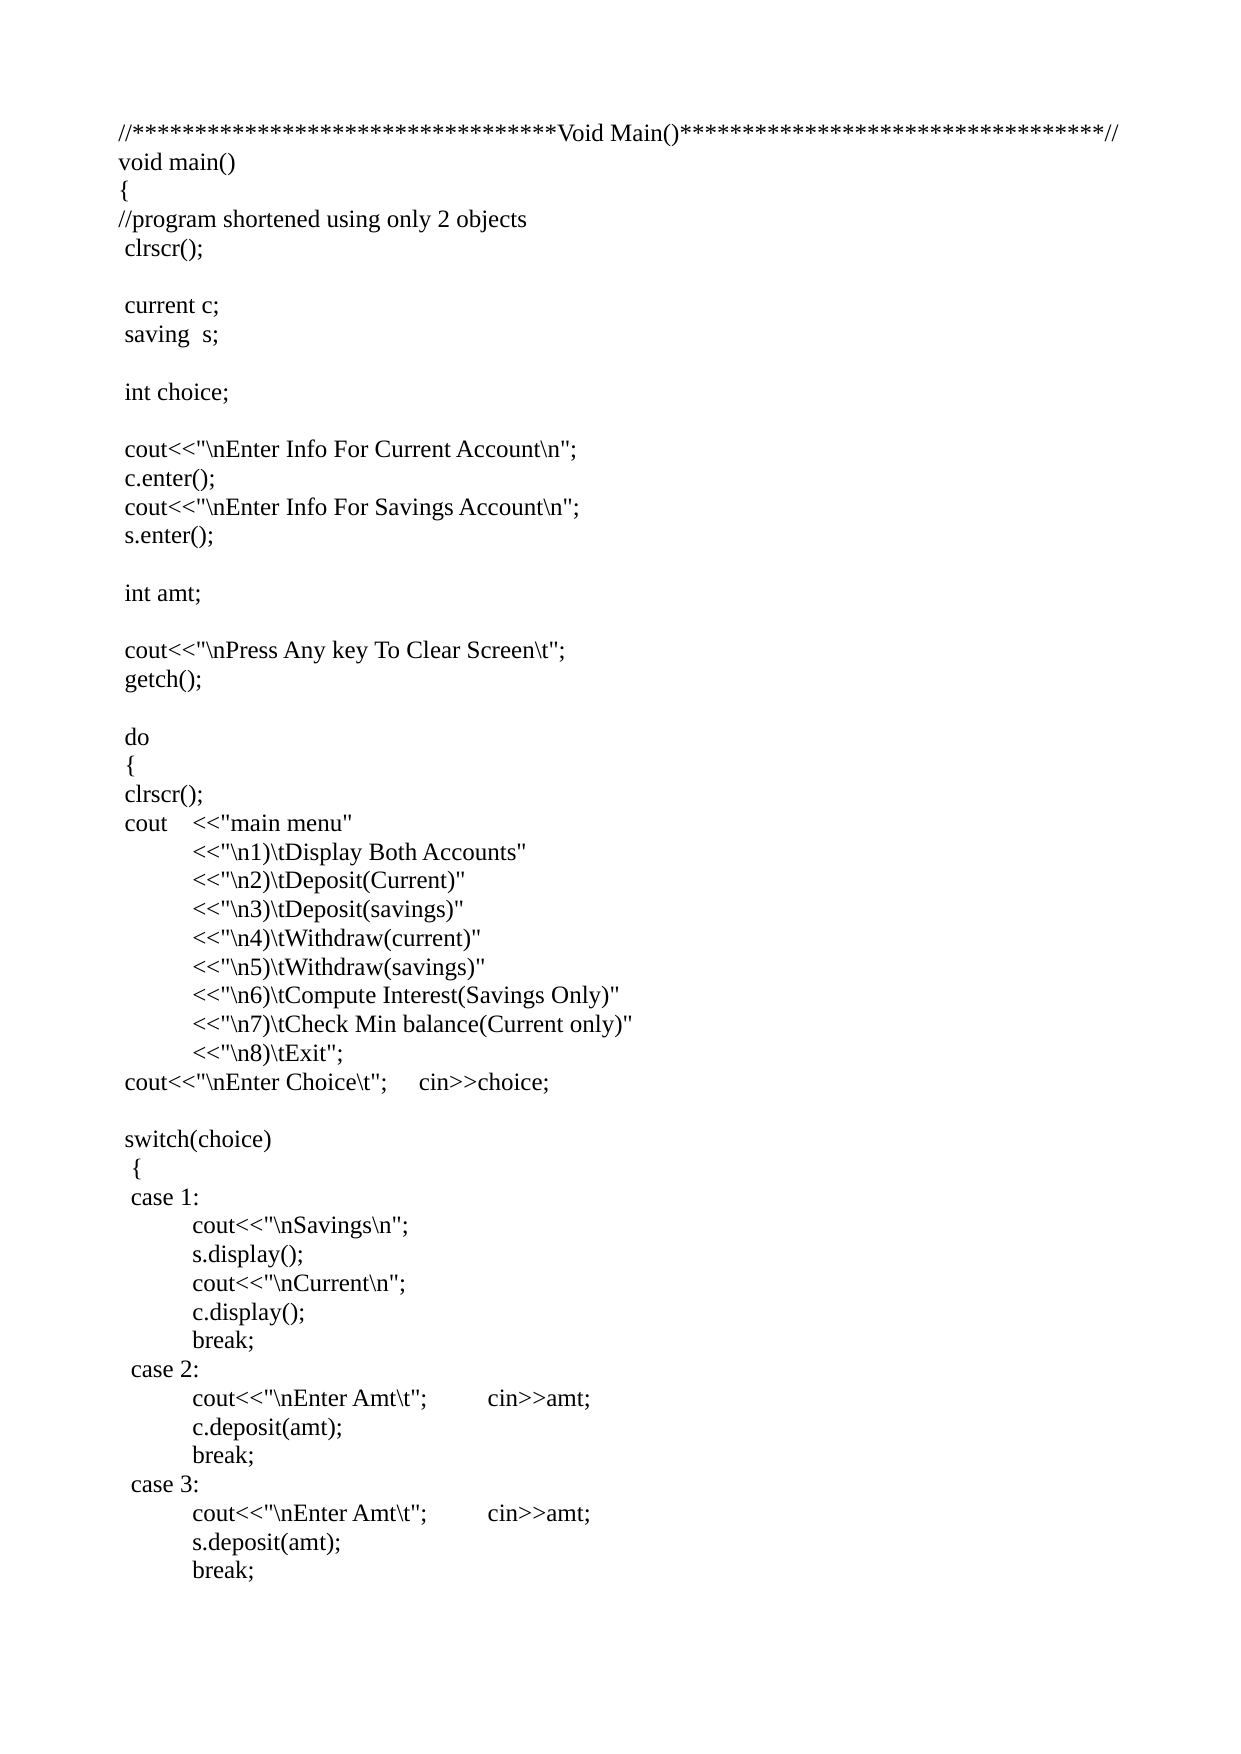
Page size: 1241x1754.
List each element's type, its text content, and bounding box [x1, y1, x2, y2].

text switch(choice) [118, 1124, 1122, 1153]
text break; [118, 1326, 1122, 1354]
text cout<<"\nSavings\n"; [118, 1211, 1122, 1239]
text s.deposit(amt); [118, 1527, 1122, 1556]
text case 3: [118, 1469, 1122, 1498]
text c.display(); [118, 1297, 1122, 1326]
text int amt; [118, 578, 1122, 607]
text //program shortened using only 2 objects [118, 204, 1122, 233]
text <<"\n6)\tCompute Interest(Savings Only)" [118, 981, 1122, 1009]
text cout<<"\nPress Any key To Clear Screen\t"; [118, 636, 1122, 664]
text clrscr(); [118, 233, 1122, 262]
text //**********************************Void Main()**********************************// [118, 118, 1122, 147]
text cout<<"\nCurrent\n"; [118, 1268, 1122, 1297]
text cout<<"\nEnter Amt\t"; cin>>amt; [118, 1383, 1122, 1412]
text <<"\n2)\tDeposit(Current)" [118, 866, 1122, 894]
text c.deposit(amt); [118, 1412, 1122, 1441]
text getch(); [118, 664, 1122, 693]
text s.display(); [118, 1239, 1122, 1268]
text cout <<"main menu" [118, 808, 1122, 837]
text { [118, 1153, 1122, 1182]
text c.enter(); [118, 463, 1122, 492]
text { [118, 176, 1122, 204]
text case 2: [118, 1354, 1122, 1383]
text <<"\n5)\tWithdraw(savings)" [118, 952, 1122, 981]
text <<"\n1)\tDisplay Both Accounts" [118, 837, 1122, 866]
text clrscr(); [118, 779, 1122, 808]
text { [118, 751, 1122, 779]
text do [118, 722, 1122, 751]
text break; [118, 1556, 1122, 1584]
text cout<<"\nEnter Amt\t"; cin>>amt; [118, 1498, 1122, 1527]
text saving s; [118, 319, 1122, 348]
text cout<<"\nEnter Choice\t"; cin>>choice; [118, 1067, 1122, 1096]
text break; [118, 1441, 1122, 1469]
text <<"\n8)\tExit"; [118, 1038, 1122, 1067]
text case 1: [118, 1182, 1122, 1211]
text current c; [118, 291, 1122, 319]
text int choice; [118, 377, 1122, 406]
text <<"\n7)\tCheck Min balance(Current only)" [118, 1009, 1122, 1038]
text cout<<"\nEnter Info For Savings Account\n"; [118, 492, 1122, 521]
text <<"\n3)\tDeposit(savings)" [118, 894, 1122, 923]
text cout<<"\nEnter Info For Current Account\n"; [118, 434, 1122, 463]
text void main() [118, 147, 1122, 176]
text s.enter(); [118, 521, 1122, 549]
text <<"\n4)\tWithdraw(current)" [118, 923, 1122, 952]
